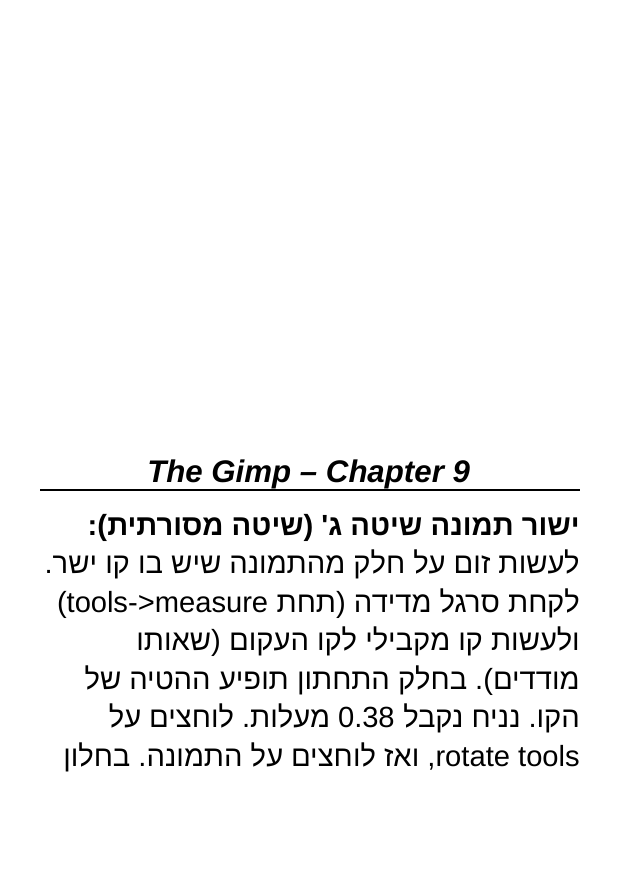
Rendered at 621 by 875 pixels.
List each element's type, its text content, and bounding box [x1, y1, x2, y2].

text ישור תמונה שיטה ג' (שיטה מסורתית): לעשות זום על חלק מהתמונה שיש בו קו ישר. לקחת סרגל מדידה (תחת tools->measure) ולעשות קו מקבילי לקו העקום (שאותו מודדים). בחלק התחתון תופיע ההטיה של הקו. נניח נקבל 0.38 מעלות. לוחצים על rotate tools, ואז לוחצים על התמונה. בחלון שנפתח ונסמן הטיה של 0.38‎‎‏‏-‏‏ [40, 508, 580, 772]
subtitle The Gimp – Chapter 9 [40, 453, 580, 489]
